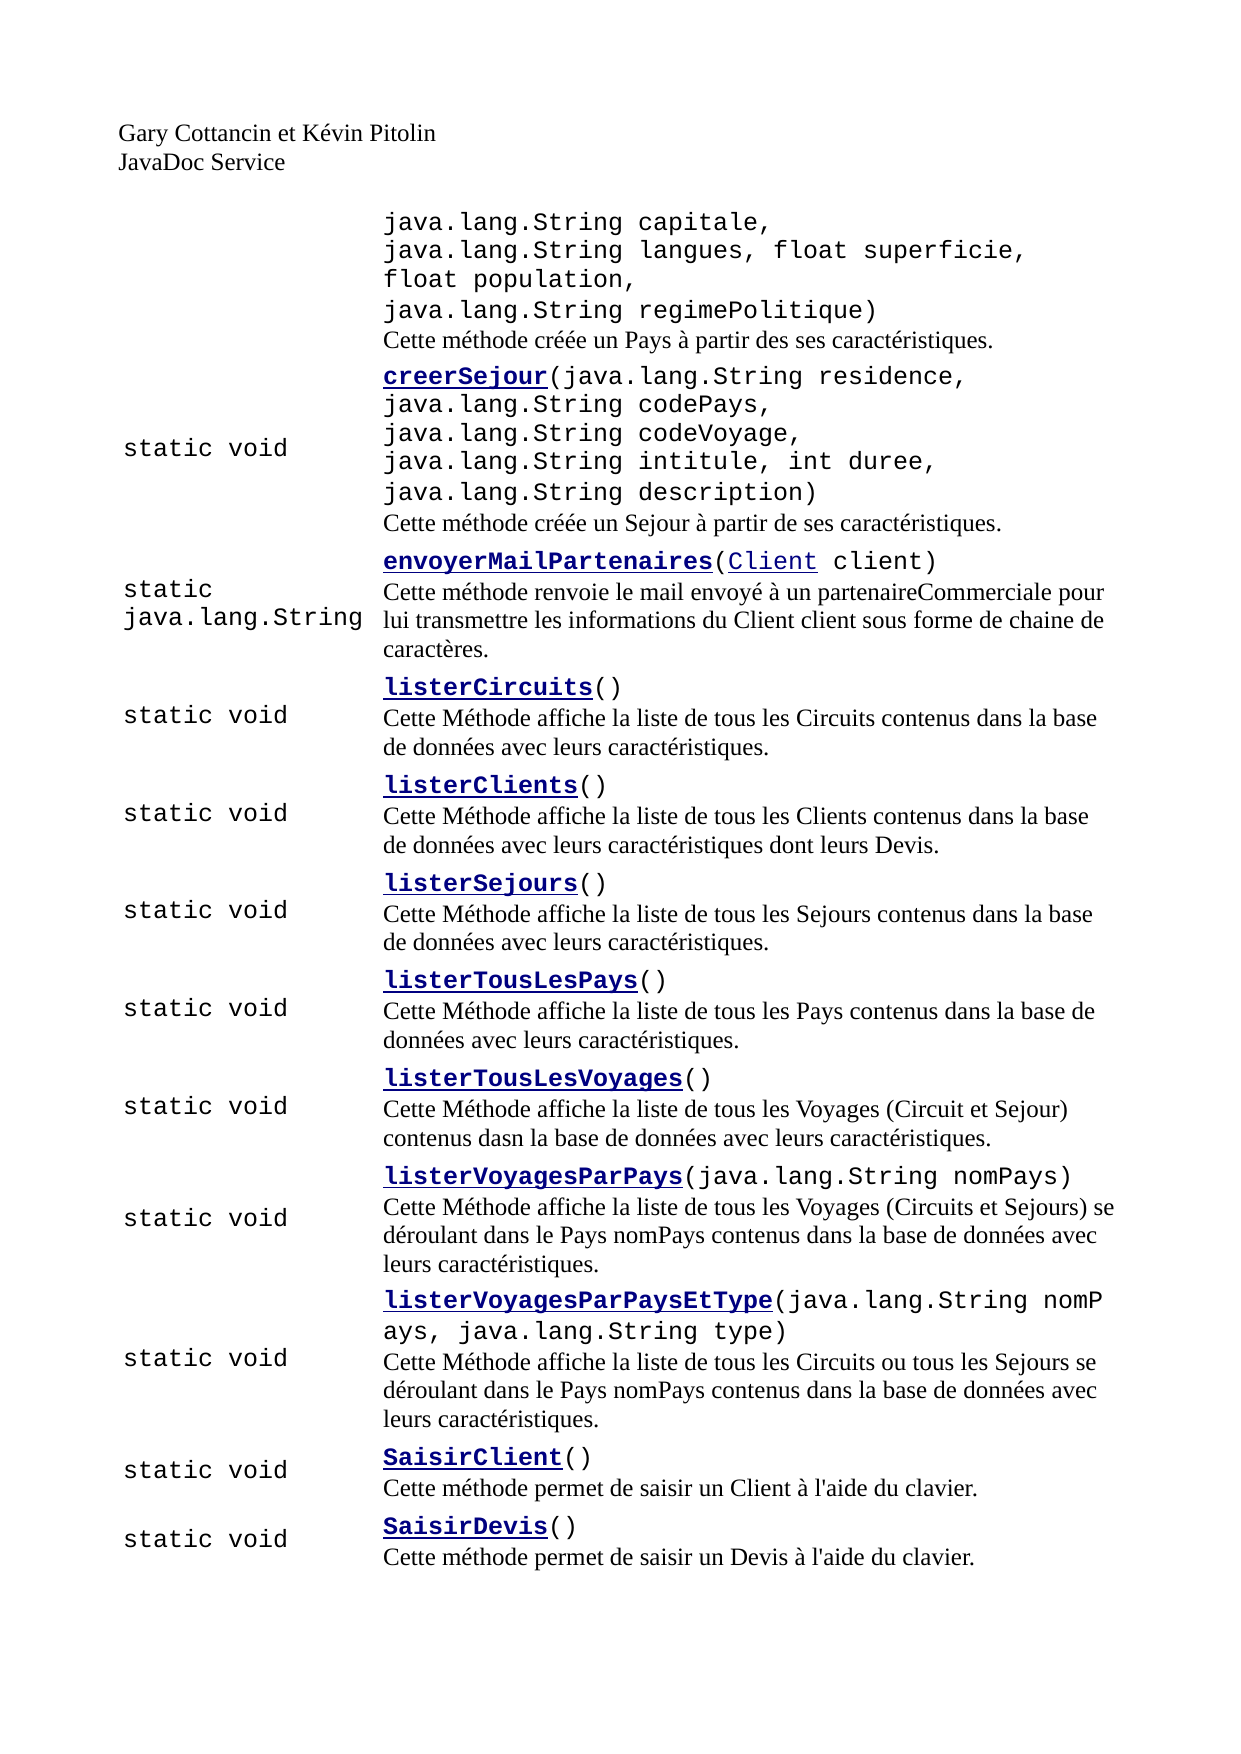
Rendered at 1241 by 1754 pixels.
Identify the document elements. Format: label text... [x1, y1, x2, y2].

table_cell listerSejours() Cette Méthode affiche la liste de tous les Sejours contenus dans la base de données avec leurs caractéristiques. [378, 863, 1122, 961]
table_cell java.lang.String capitale, java.lang.String langues, float superficie, float population, java.lang.String regimePolitique) Cette méthode créée un Pays à partir des ses caractéristiques. [378, 205, 1122, 359]
table_cell static java.lang.String [118, 541, 378, 668]
table_cell listerVoyagesParPaysEtType(java.lang.String nomPays, java.lang.String type) Cette Méthode affiche la liste de tous les Circuits ou tous les Sejours se déroulant dans le Pays nomPays contenus dans la base de données avec leurs caractéristiques. [378, 1283, 1122, 1438]
table_cell listerCircuits() Cette Méthode affiche la liste de tous les Circuits contenus dans la base de données avec leurs caractéristiques. [378, 668, 1122, 766]
table_cell static void [118, 1438, 378, 1507]
table_cell SaisirClient() Cette méthode permet de saisir un Client à l'aide du clavier. [378, 1438, 1122, 1507]
table_cell static void [118, 1156, 378, 1283]
table_cell listerTousLesPays() Cette Méthode affiche la liste de tous les Pays contenus dans la base de données avec leurs caractéristiques. [378, 961, 1122, 1059]
table_cell static void [118, 1507, 378, 1576]
table_cell static void [118, 766, 378, 863]
table_cell static void [118, 668, 378, 766]
table_cell listerTousLesVoyages() Cette Méthode affiche la liste de tous les Voyages (Circuit et Sejour) contenus dasn la base de données avec leurs caractéristiques. [378, 1059, 1122, 1156]
table_cell SaisirDevis() Cette méthode permet de saisir un Devis à l'aide du clavier. [378, 1507, 1122, 1576]
table_cell static void [118, 1283, 378, 1438]
table_cell static void [118, 1059, 378, 1156]
table_cell envoyerMailPartenaires(Client client) Cette méthode renvoie le mail envoyé à un partenaireCommerciale pour lui transmettre les informations du Client client sous forme de chaine de caractères. [378, 541, 1122, 668]
table_cell static void [118, 961, 378, 1059]
table_cell [118, 205, 378, 359]
table_cell static void [118, 359, 378, 541]
table_cell creerSejour(java.lang.String residence, java.lang.String codePays, java.lang.String codeVoyage, java.lang.String intitule, int duree, java.lang.String description) Cette méthode créée un Sejour à partir de ses caractéristiques. [378, 359, 1122, 541]
table_cell listerClients() Cette Méthode affiche la liste de tous les Clients contenus dans la base de données avec leurs caractéristiques dont leurs Devis. [378, 766, 1122, 863]
table_cell listerVoyagesParPays(java.lang.String nomPays) Cette Méthode affiche la liste de tous les Voyages (Circuits et Sejours) se déroulant dans le Pays nomPays contenus dans la base de données avec leurs caractéristiques. [378, 1156, 1122, 1283]
table_cell static void [118, 863, 378, 961]
